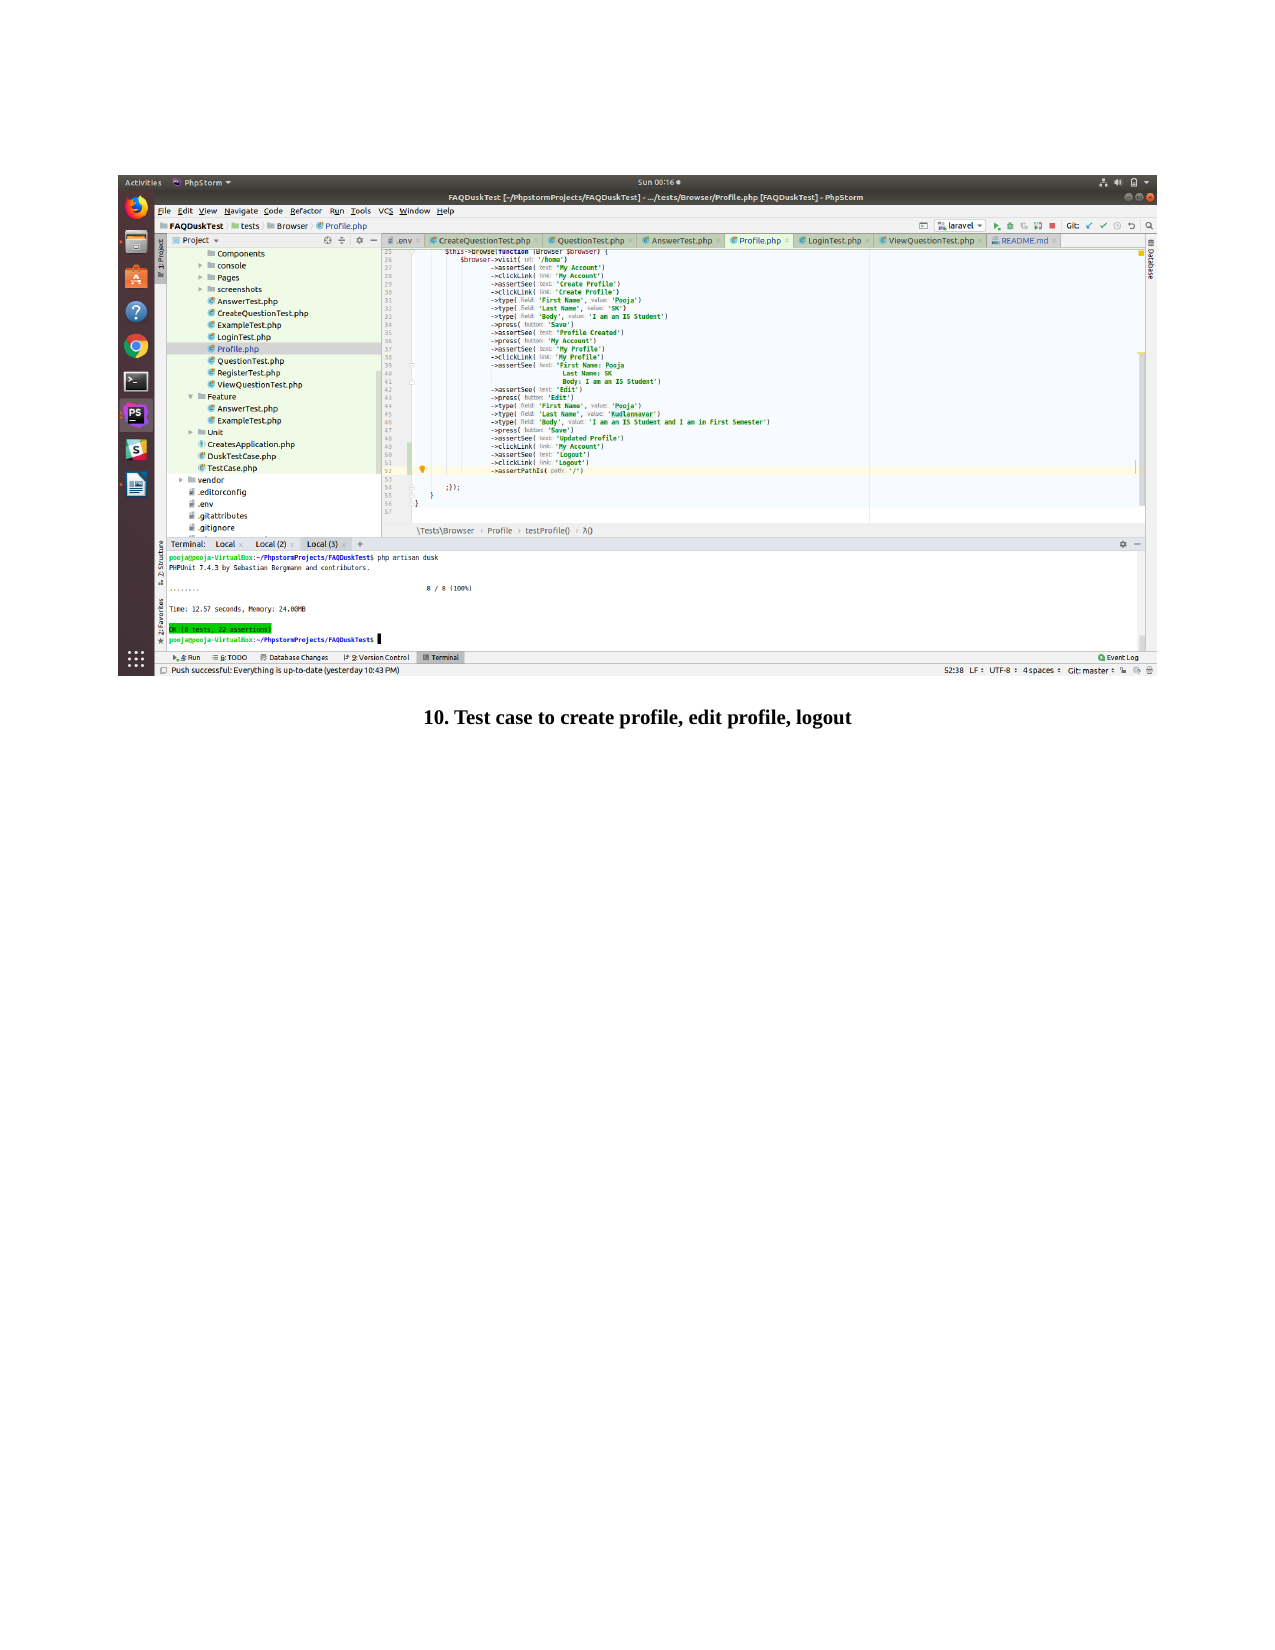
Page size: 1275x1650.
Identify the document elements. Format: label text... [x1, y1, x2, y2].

picture [118, 175, 1157, 676]
text 10. Test case to create profile, edit profile, logout [118, 705, 1157, 729]
